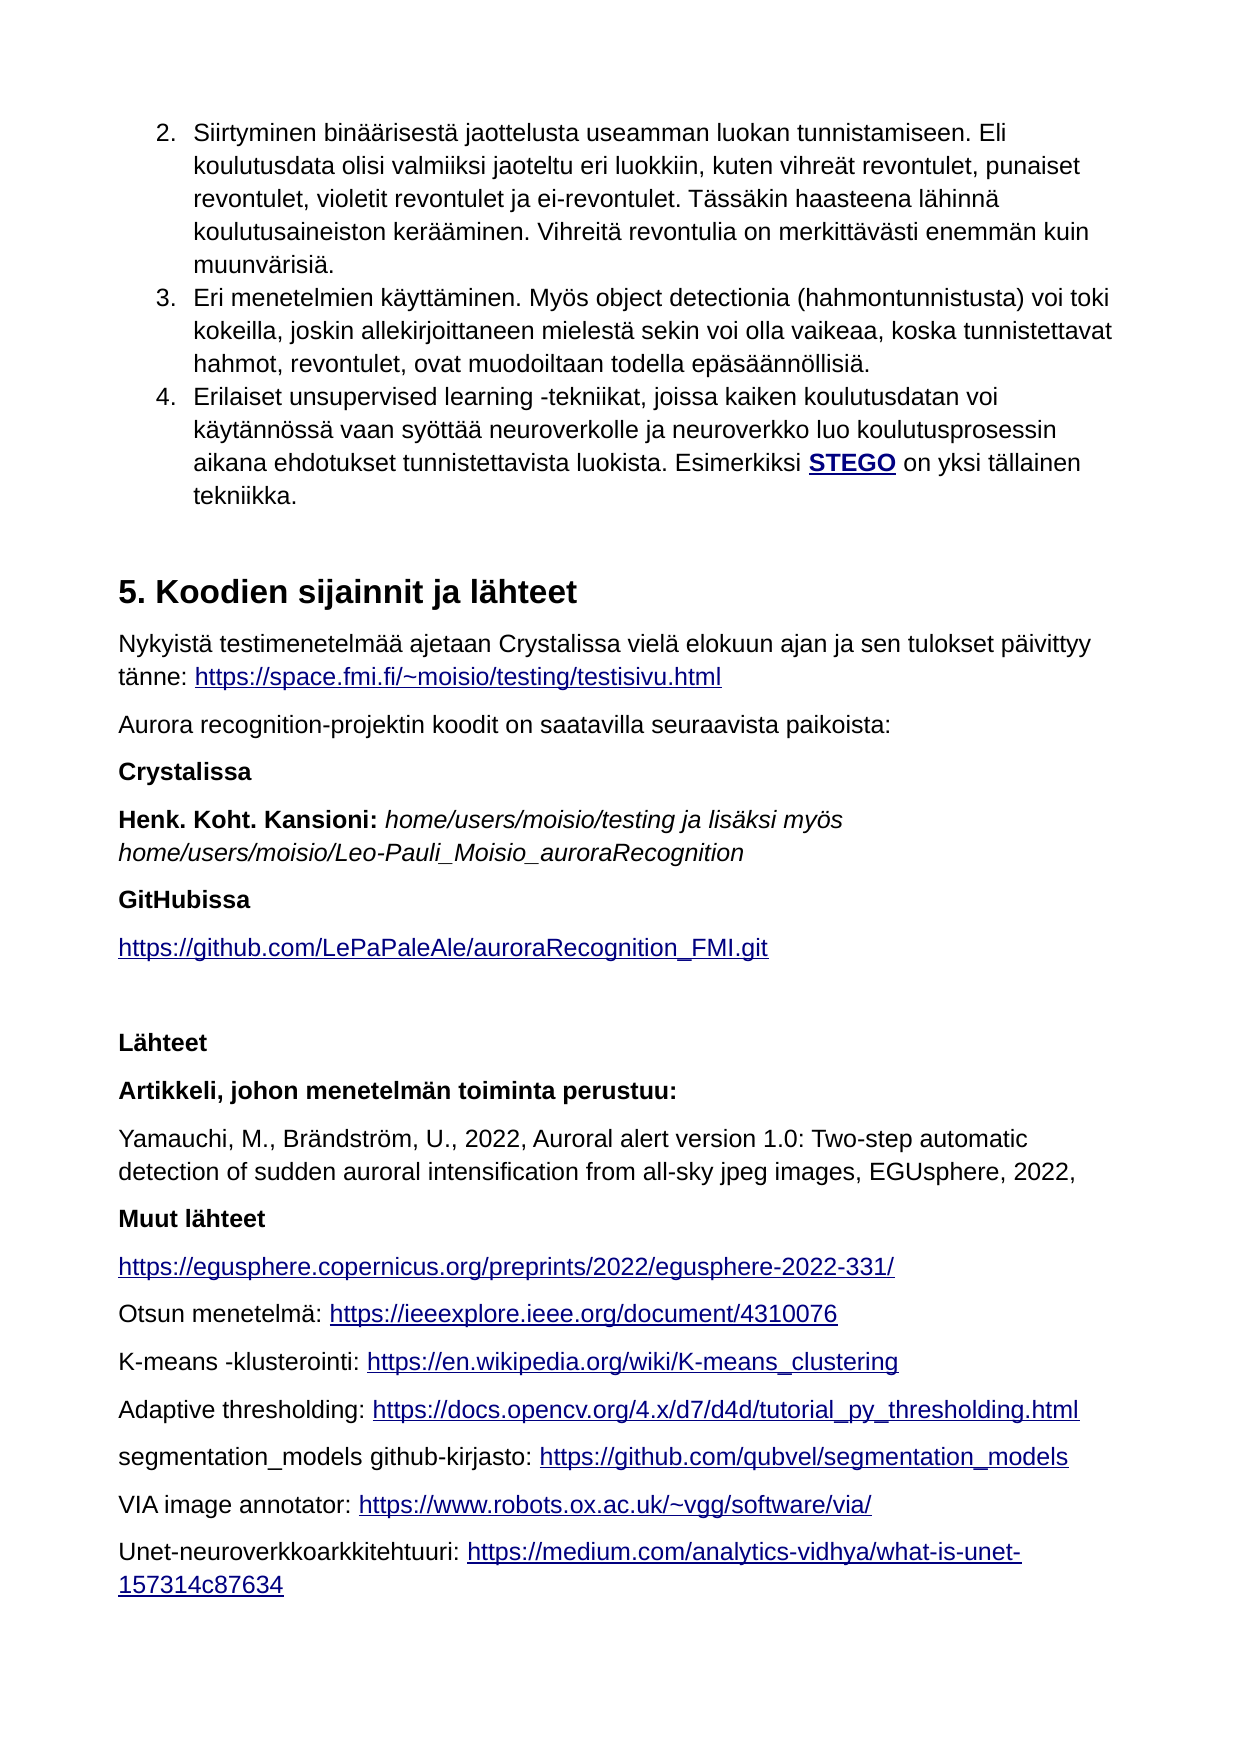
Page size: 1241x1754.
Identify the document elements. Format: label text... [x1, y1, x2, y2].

text Muut lähteet [118, 1204, 1122, 1233]
list Erilaiset unsupervised learning -tekniikat, joissa kaiken koulutusdatan voi käytännössä vaan syöttää neuroverkolle ja neuroverkko luo koulutusprosessin aikana ehdotukset tunnistettavista luokista. Esimerkiksi STEGO on yksi tällainen tekniikka. [156, 382, 1122, 510]
text GitHubissa [118, 886, 1122, 914]
list Siirtyminen binäärisestä jaottelusta useamman luokan tunnistamiseen. Eli koulutusdata olisi valmiiksi jaoteltu eri luokkiin, kuten vihreät revontulet, punaiset revontulet, violetit revontulet ja ei-revontulet. Tässäkin haasteena lähinnä koulutusaineiston kerääminen. Vihreitä revontulia on merkittävästi enemmän kuin muunvärisiä. [156, 118, 1122, 279]
subtitle 5. Koodien sijainnit ja lähteet [118, 572, 1122, 611]
text Aurora recognition-projektin koodit on saatavilla seuraavista paikoista: [118, 710, 1122, 738]
text Lähteet [118, 1028, 1122, 1057]
text K-means -klusterointi: https://en.wikipedia.org/wiki/K-means_clustering [118, 1347, 1122, 1376]
text https://egusphere.copernicus.org/preprints/2022/egusphere-2022-331/ [118, 1252, 1122, 1281]
text Artikkeli, johon menetelmän toiminta perustuu: [118, 1076, 1122, 1105]
text Adaptive thresholding: https://docs.opencv.org/4.x/d7/d4d/tutorial_py_thresholding.html [118, 1394, 1122, 1423]
text Otsun menetelmä: https://ieeexplore.ieee.org/document/4310076 [118, 1299, 1122, 1328]
list Eri menetelmien käyttäminen. Myös object detectionia (hahmontunnistusta) voi toki kokeilla, joskin allekirjoittaneen mielestä sekin voi olla vaikeaa, koska tunnistettavat hahmot, revontulet, ovat muodoiltaan todella epäsäännöllisiä. [156, 283, 1122, 378]
text Nykyistä testimenetelmää ajetaan Crystalissa vielä elokuun ajan ja sen tulokset päivittyy tänne: https://space.fmi.fi/~moisio/testing/testisivu.html [118, 629, 1122, 691]
text Unet-neuroverkkoarkkitehtuuri: https://medium.com/analytics-vidhya/what-is-unet-157314c87634 [118, 1537, 1122, 1599]
text https://github.com/LePaPaleAle/auroraRecognition_FMI.git [118, 933, 1122, 962]
text segmentation_models github-kirjasto: https://github.com/qubvel/segmentation_models [118, 1442, 1122, 1471]
text Henk. Koht. Kansioni: home/users/moisio/testing ja lisäksi myös home/users/moisio/Leo-Pauli_Moisio_auroraRecognition [118, 805, 1122, 867]
text Crystalissa [118, 757, 1122, 786]
text Yamauchi, M., Brändström, U., 2022, Auroral alert version 1.0: Two-step automatic detection of sudden auroral intensification from all-sky jpeg images, EGUsphere, 2022, [118, 1123, 1122, 1185]
text VIA image annotator: https://www.robots.ox.ac.uk/~vgg/software/via/ [118, 1490, 1122, 1518]
